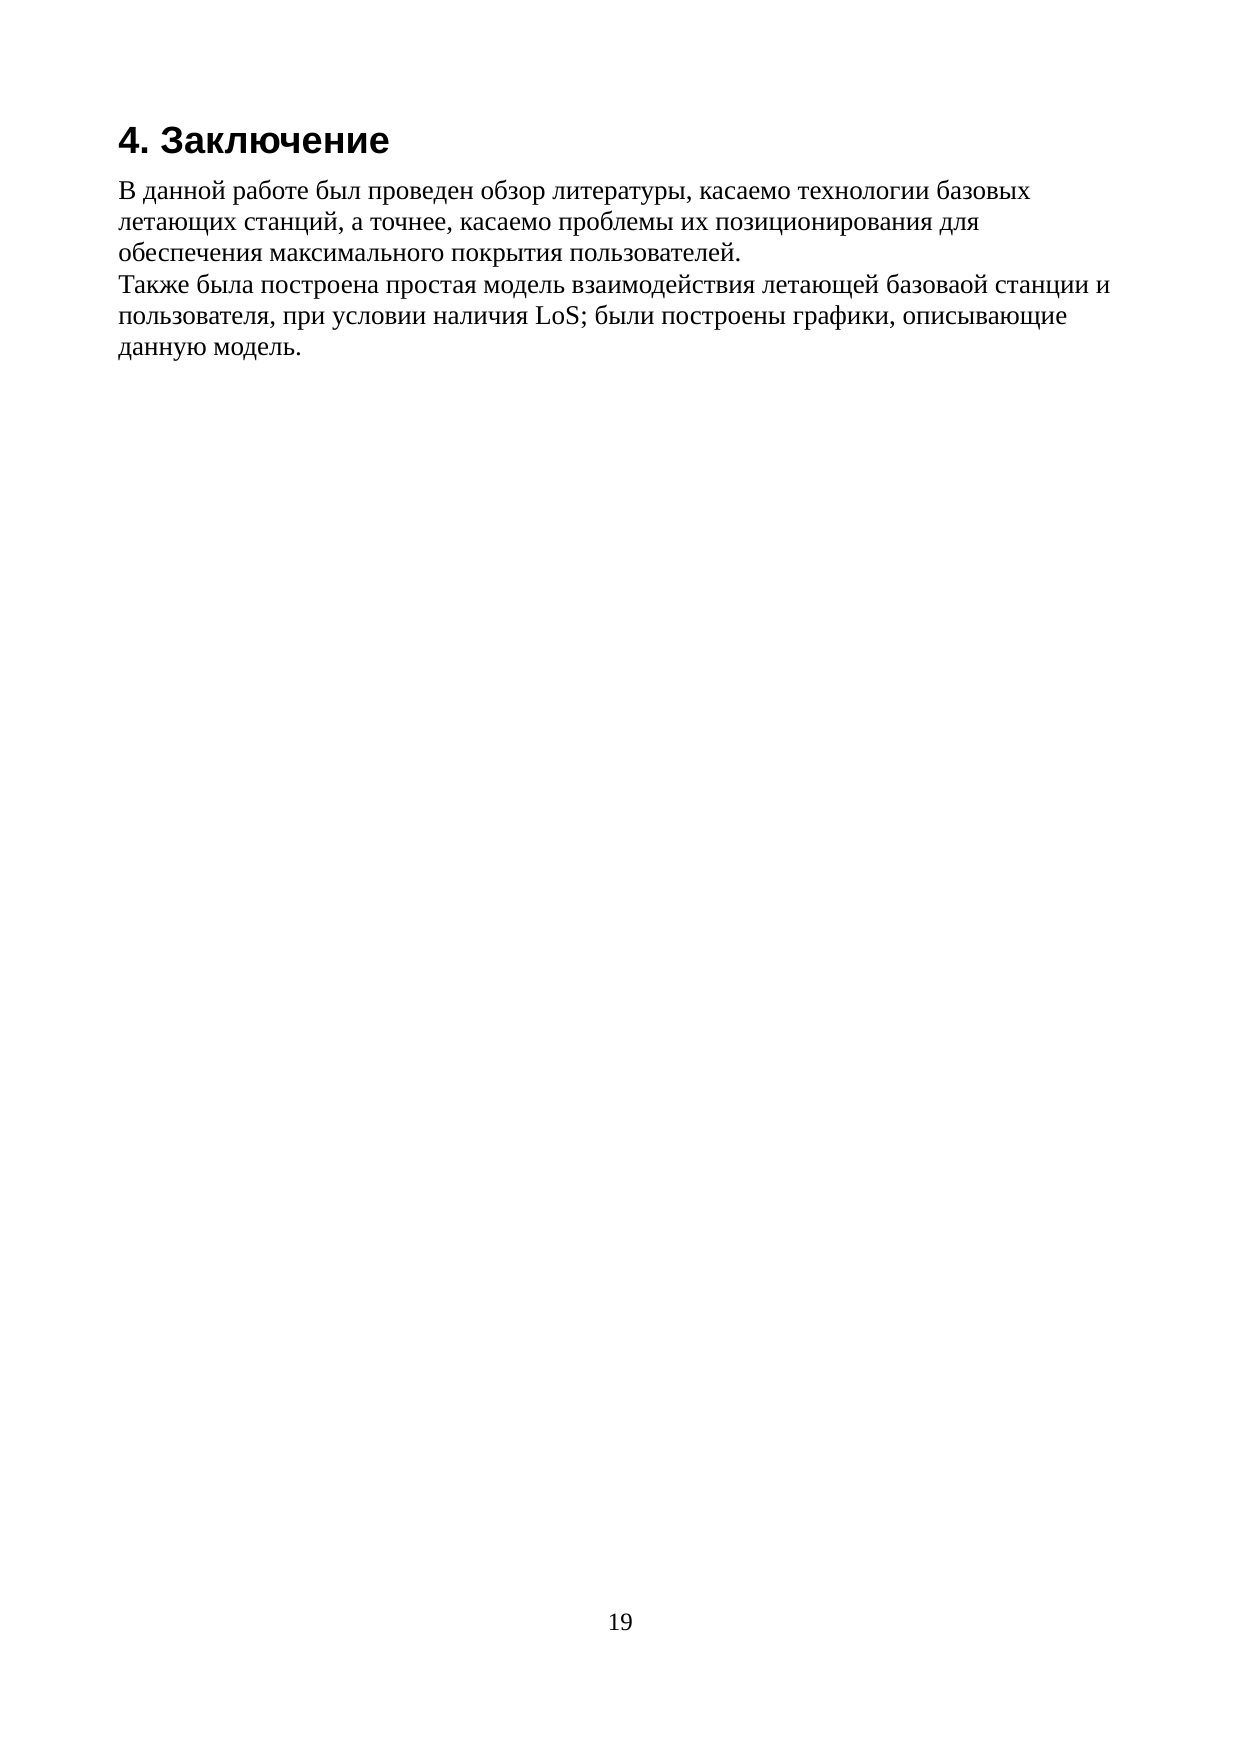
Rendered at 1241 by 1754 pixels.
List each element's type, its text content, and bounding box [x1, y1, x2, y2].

text Также была построена простая модель взаимодействия летающей базоваой станции и пользователя, при условии наличия LoS; были построены графики, описывающие данную модель. [118, 268, 1122, 361]
text В данной работе был проведен обзор литературы, касаемо технологии базовых летающих станций, а точнее, касаемо проблемы их позиционирования для обеспечения максимального покрытия пользователей. [118, 174, 1122, 268]
subtitle 4. Заключение [118, 118, 1122, 162]
